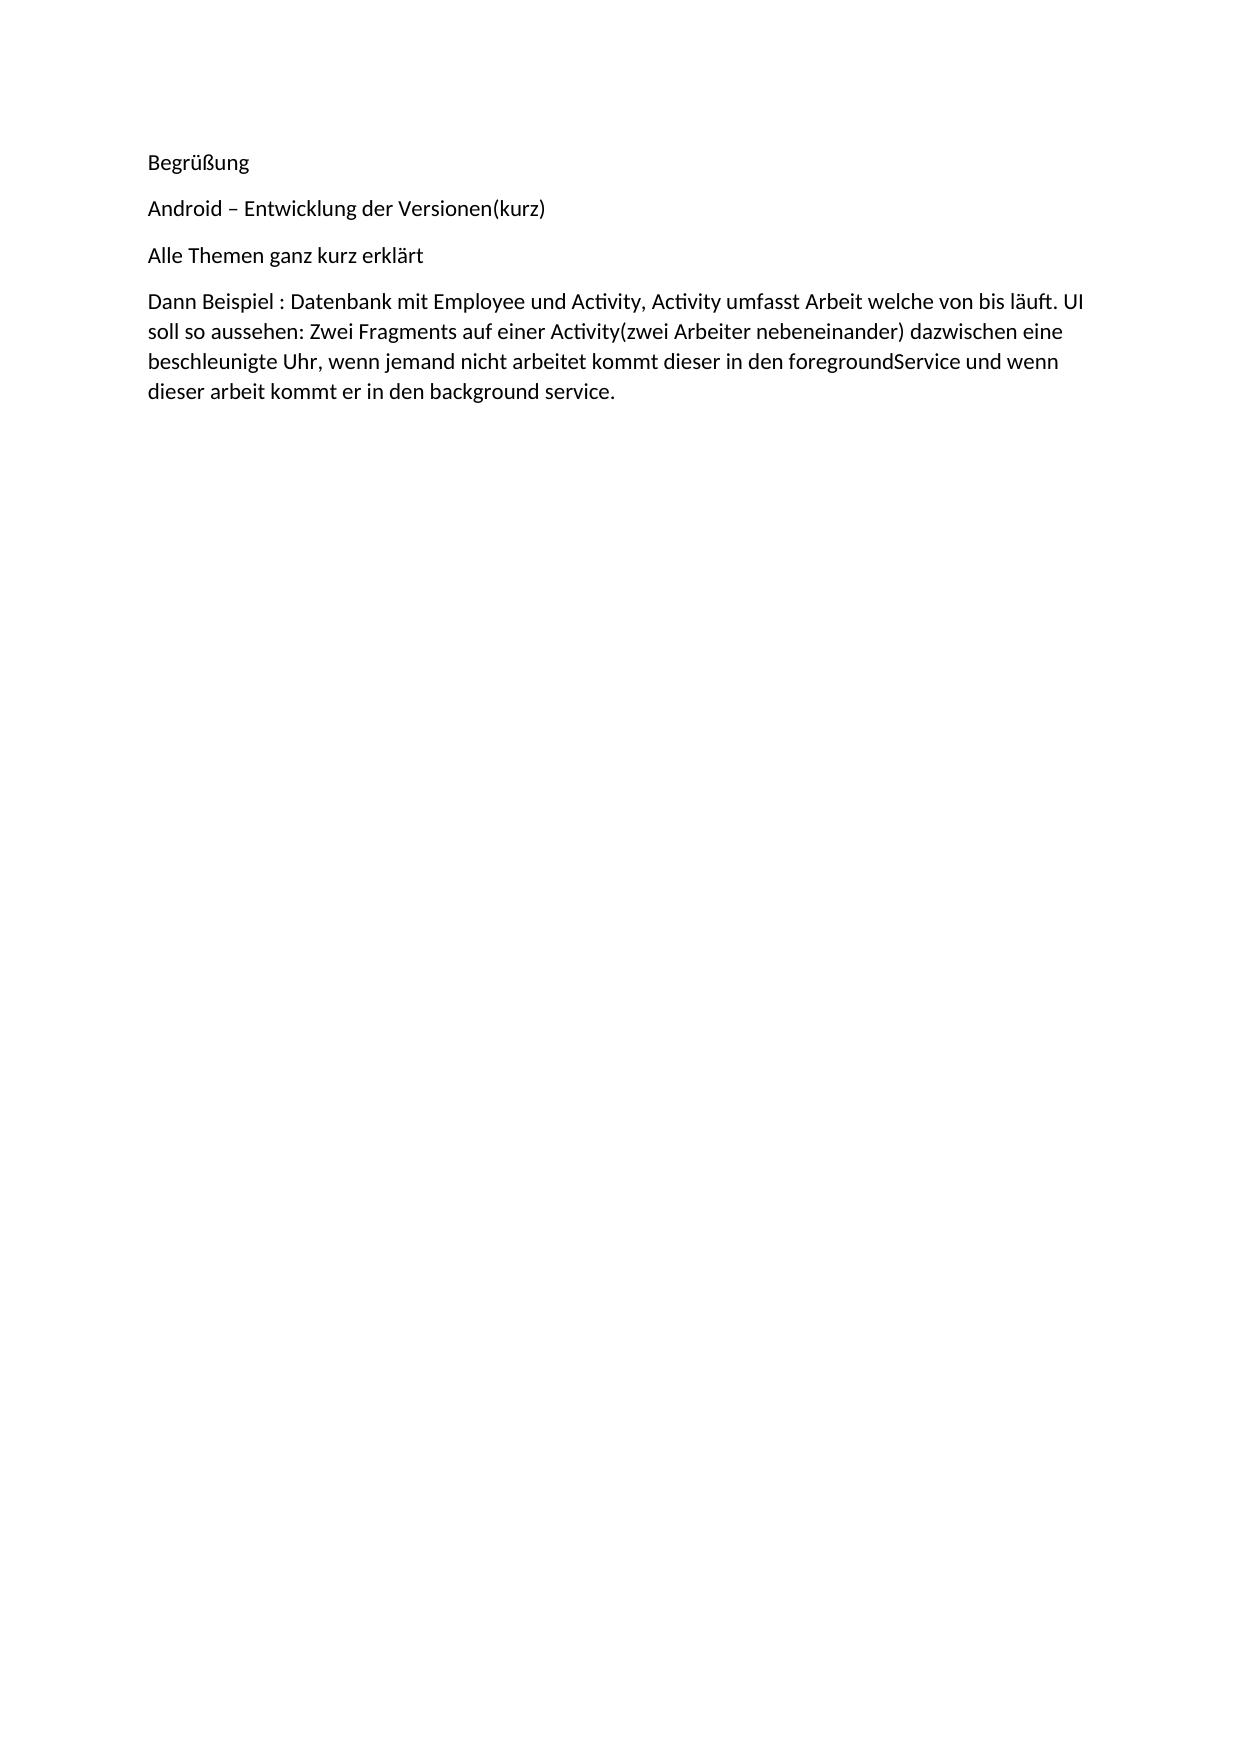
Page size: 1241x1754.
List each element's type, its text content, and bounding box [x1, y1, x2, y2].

text Dann Beispiel : Datenbank mit Employee und Activity, Activity umfasst Arbeit welche von bis läuft. UI soll so aussehen: Zwei Fragments auf einer Activity(zwei Arbeiter nebeneinander) dazwischen eine beschleunigte Uhr, wenn jemand nicht arbeitet kommt dieser in den foregroundService und wenn dieser arbeit kommt er in den background service. [148, 287, 1093, 405]
text Android – Entwicklung der Versionen(kurz) [148, 194, 1093, 222]
text Alle Themen ganz kurz erklärt [148, 241, 1093, 269]
text Begrüßung [148, 148, 1093, 176]
